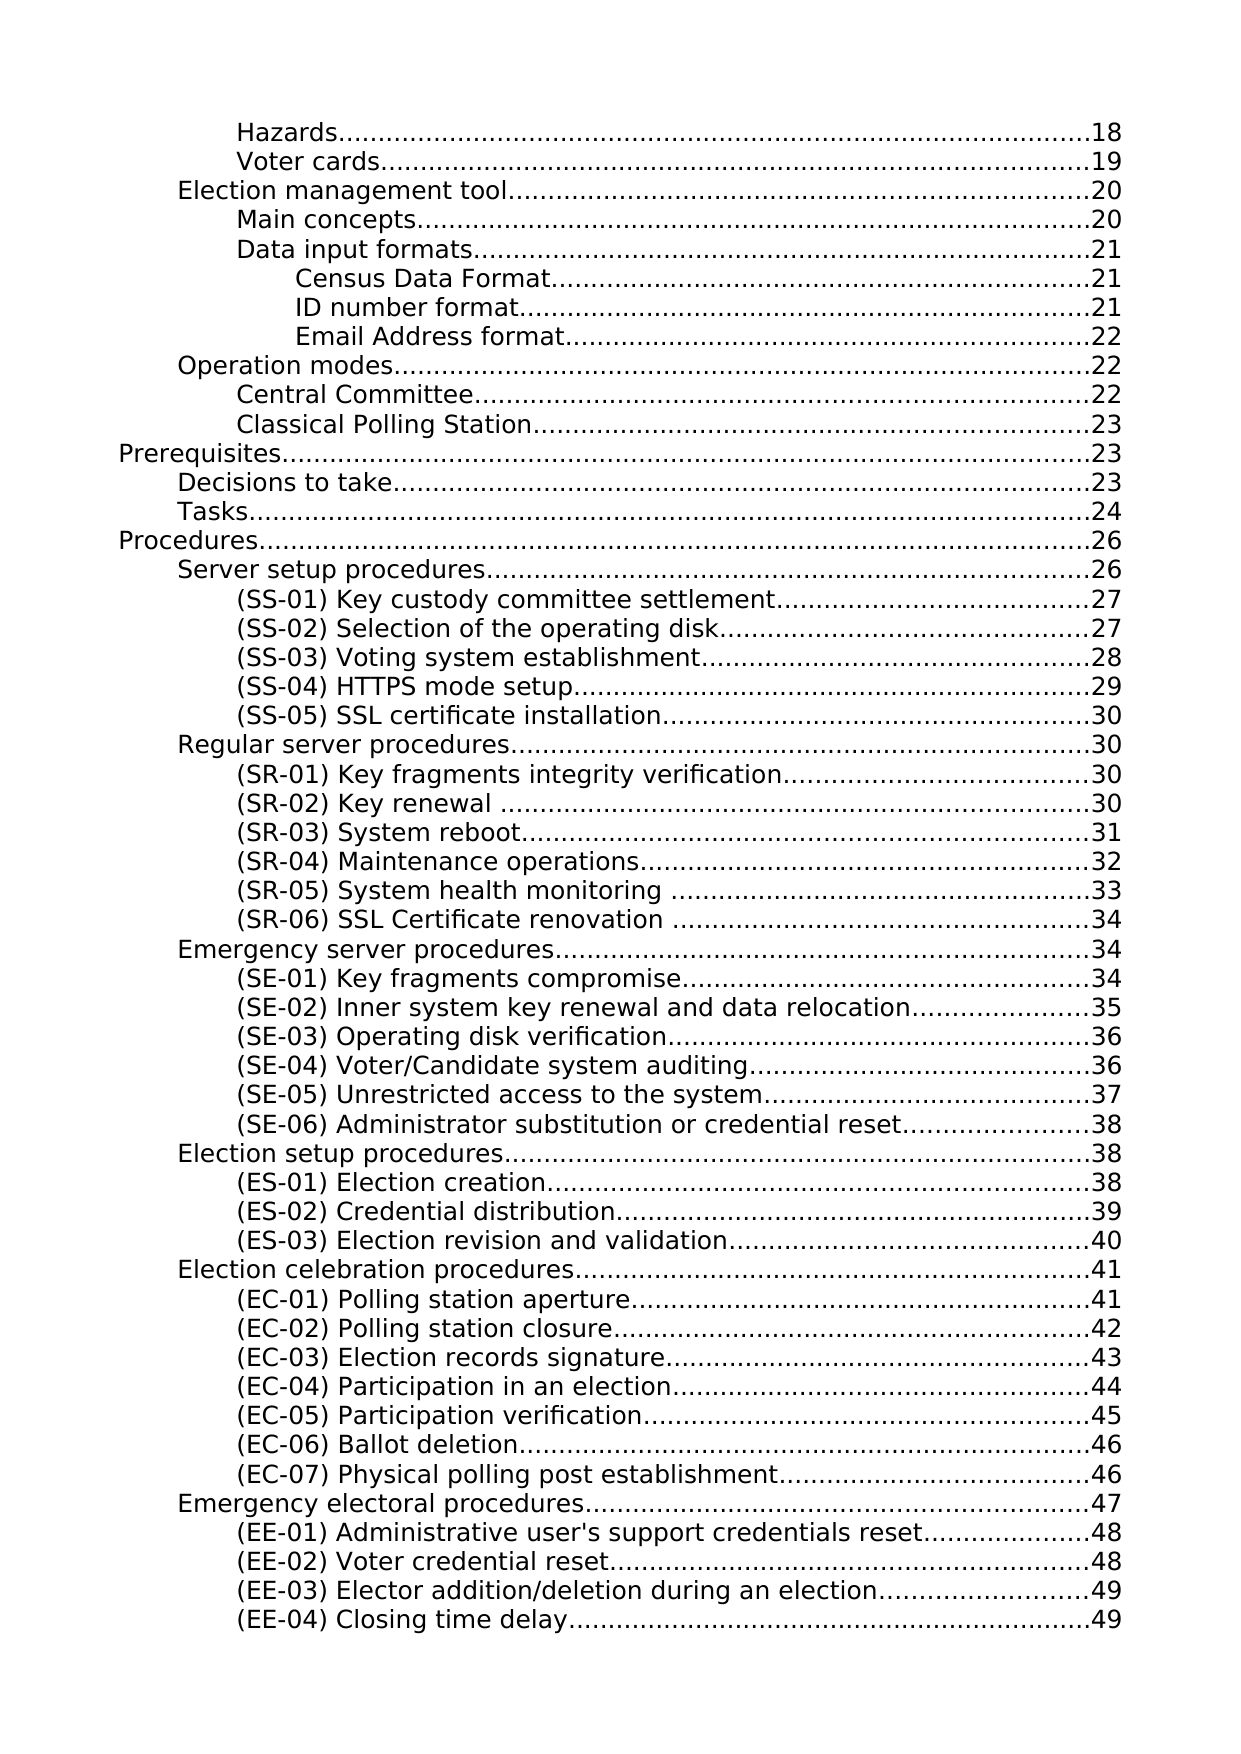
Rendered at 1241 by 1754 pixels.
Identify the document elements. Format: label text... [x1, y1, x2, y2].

text (EE-01) Administrative user's support credentials reset 48 [236, 1518, 1122, 1547]
text Emergency server procedures 34 [177, 935, 1122, 964]
text (SE-03) Operating disk verification 36 [236, 1022, 1122, 1051]
text (EC-06) Ballot deletion 46 [236, 1431, 1122, 1460]
text (EE-03) Elector addition/deletion during an election 49 [236, 1576, 1122, 1606]
text Voter cards 19 [236, 147, 1122, 176]
text (EC-03) Election records signature 43 [236, 1343, 1122, 1372]
text Central Committee 22 [236, 381, 1122, 410]
text (SE-02) Inner system key renewal and data relocation 35 [236, 993, 1122, 1022]
text (SR-03) System reboot 31 [236, 818, 1122, 847]
text Emergency electoral procedures 47 [177, 1489, 1122, 1518]
text (SS-01) Key custody committee settlement 27 [236, 585, 1122, 614]
text (EE-04) Closing time delay 49 [236, 1606, 1122, 1635]
text Prerequisites 23 [118, 439, 1122, 468]
text (ES-01) Election creation 38 [236, 1168, 1122, 1197]
text ID number format 21 [295, 293, 1122, 322]
text (ES-02) Credential distribution 39 [236, 1197, 1122, 1226]
text Decisions to take 23 [177, 468, 1122, 497]
text Procedures 26 [118, 526, 1122, 556]
text (EC-04) Participation in an election 44 [236, 1372, 1122, 1401]
text (EC-07) Physical polling post establishment 46 [236, 1460, 1122, 1489]
text Regular server procedures 30 [177, 731, 1122, 760]
text (SR-06) SSL Certificate renovation 34 [236, 906, 1122, 935]
text Classical Polling Station 23 [236, 410, 1122, 439]
text (EE-02) Voter credential reset 48 [236, 1547, 1122, 1576]
text (SE-06) Administrator substitution or credential reset 38 [236, 1110, 1122, 1139]
text Operation modes 22 [177, 351, 1122, 381]
text Election celebration procedures 41 [177, 1256, 1122, 1285]
text Election setup procedures 38 [177, 1139, 1122, 1168]
text (SS-02) Selection of the operating disk 27 [236, 614, 1122, 643]
text (SE-05) Unrestricted access to the system 37 [236, 1081, 1122, 1110]
text (SS-03) Voting system establishment 28 [236, 643, 1122, 672]
text Census Data Format 21 [295, 264, 1122, 293]
text Data input formats 21 [236, 235, 1122, 264]
text (EC-01) Polling station aperture 41 [236, 1285, 1122, 1314]
text (SE-01) Key fragments compromise 34 [236, 964, 1122, 993]
text (SR-05) System health monitoring 33 [236, 876, 1122, 906]
text Hazards 18 [236, 118, 1122, 147]
text Server setup procedures 26 [177, 556, 1122, 585]
text (SR-02) Key renewal 30 [236, 789, 1122, 818]
text Tasks 24 [177, 497, 1122, 526]
text (EC-05) Participation verification 45 [236, 1401, 1122, 1431]
text (SR-01) Key fragments integrity verification 30 [236, 760, 1122, 789]
text (SS-05) SSL certificate installation 30 [236, 701, 1122, 731]
text (SS-04) HTTPS mode setup 29 [236, 672, 1122, 701]
text Email Address format 22 [295, 322, 1122, 351]
text (ES-03) Election revision and validation 40 [236, 1226, 1122, 1256]
text (EC-02) Polling station closure 42 [236, 1314, 1122, 1343]
text (SE-04) Voter/Candidate system auditing 36 [236, 1051, 1122, 1081]
text (SR-04) Maintenance operations 32 [236, 847, 1122, 876]
text Election management tool 20 [177, 176, 1122, 206]
text Main concepts 20 [236, 206, 1122, 235]
